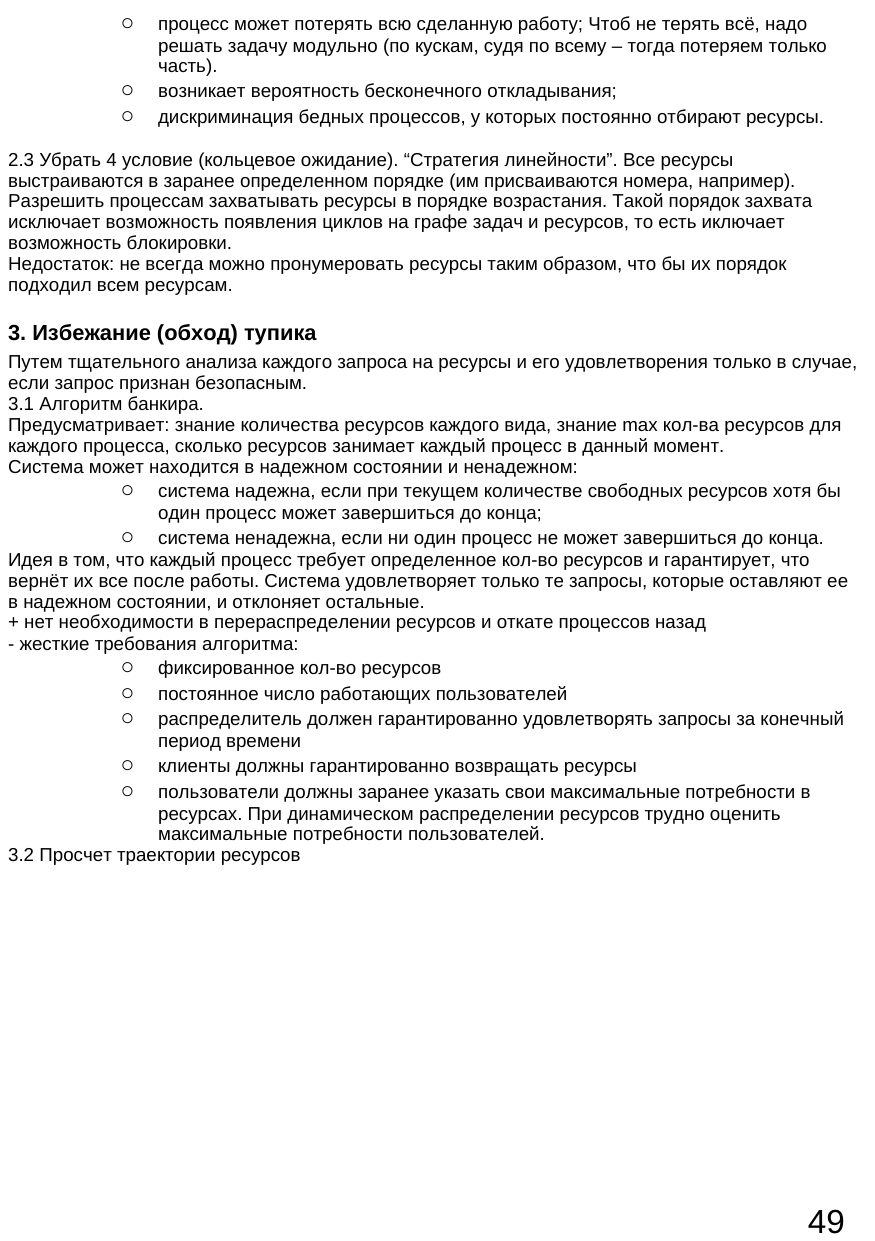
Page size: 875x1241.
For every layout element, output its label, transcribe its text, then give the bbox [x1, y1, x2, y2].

list дискриминация бедных процессов, у которых постоянно отбирают ресурсы. [120, 102, 861, 128]
text 3.2 Просчет траектории ресурсов [8, 845, 861, 866]
text Путем тщательного анализа каждого запроса на ресурсы и его удовлетворения только в случае, если запрос признан безопасным. [8, 351, 861, 393]
text Предусматривает: знание количества ресурсов каждого вида, знание max кол-ва ресурсов для каждого процесса, сколько ресурсов занимает каждый процесс в данный момент. [8, 414, 861, 456]
text Недостаток: не всегда можно пронумеровать ресурсы таким образом, что бы их порядок подходил всем ресурсам. [8, 254, 861, 296]
subtitle 3. Избежание (обход) тупика [8, 321, 861, 345]
text Идея в том, что каждый процесс требует определенное кол-во ресурсов и гарантирует, что вернёт их все после работы. Система удовлетворяет только те запросы, которые оставляют ее в надежном состоянии, и отклоняет остальные. [8, 549, 861, 612]
list процесс может потерять всю сделанную работу; Чтоб не терять всё, надо решать задачу модульно (по кускам, судя по всему – тогда потеряем только часть). [120, 9, 861, 77]
list возникает вероятность бесконечного откладывания; [120, 77, 861, 102]
text + нет необходимости в перераспределении ресурсов и откате процессов назад [8, 612, 861, 633]
list система надежна, если при текущем количестве свободных ресурсов хотя бы один процесс может завершиться до конца; [120, 477, 861, 523]
text - жесткие требования алгоритма: [8, 633, 861, 654]
text Система может находится в надежном состоянии и ненадежном: [8, 456, 861, 477]
text 2.3 Убрать 4 условие (кольцевое ожидание). “Стратегия линейности”. Все ресурсы выстраиваются в заранее определенном порядке (им присваиваются номера, например). Разрешить процессам захватывать ресурсы в порядке возрастания. Такой порядок захвата исключает возможность появления циклов на графе задач и ресурсов, то есть иключает возможность блокировки. [8, 149, 861, 254]
list постоянное число работающих пользователей [120, 679, 861, 705]
list распределитель должен гарантированно удовлетворять запросы за конечный период времени [120, 705, 861, 752]
text 3.1 Алгоритм банкира. [8, 393, 861, 414]
list клиенты должны гарантированно возвращать ресурсы [120, 752, 861, 777]
list фиксированное кол-во ресурсов [120, 654, 861, 679]
list пользователи должны заранее указать свои максимальные потребности в ресурсах. При динамическом распределении ресурсов трудно оценить максимальные потребности пользователей. [120, 777, 861, 845]
list система ненадежна, если ни один процесс не может завершиться до конца. [120, 523, 861, 549]
